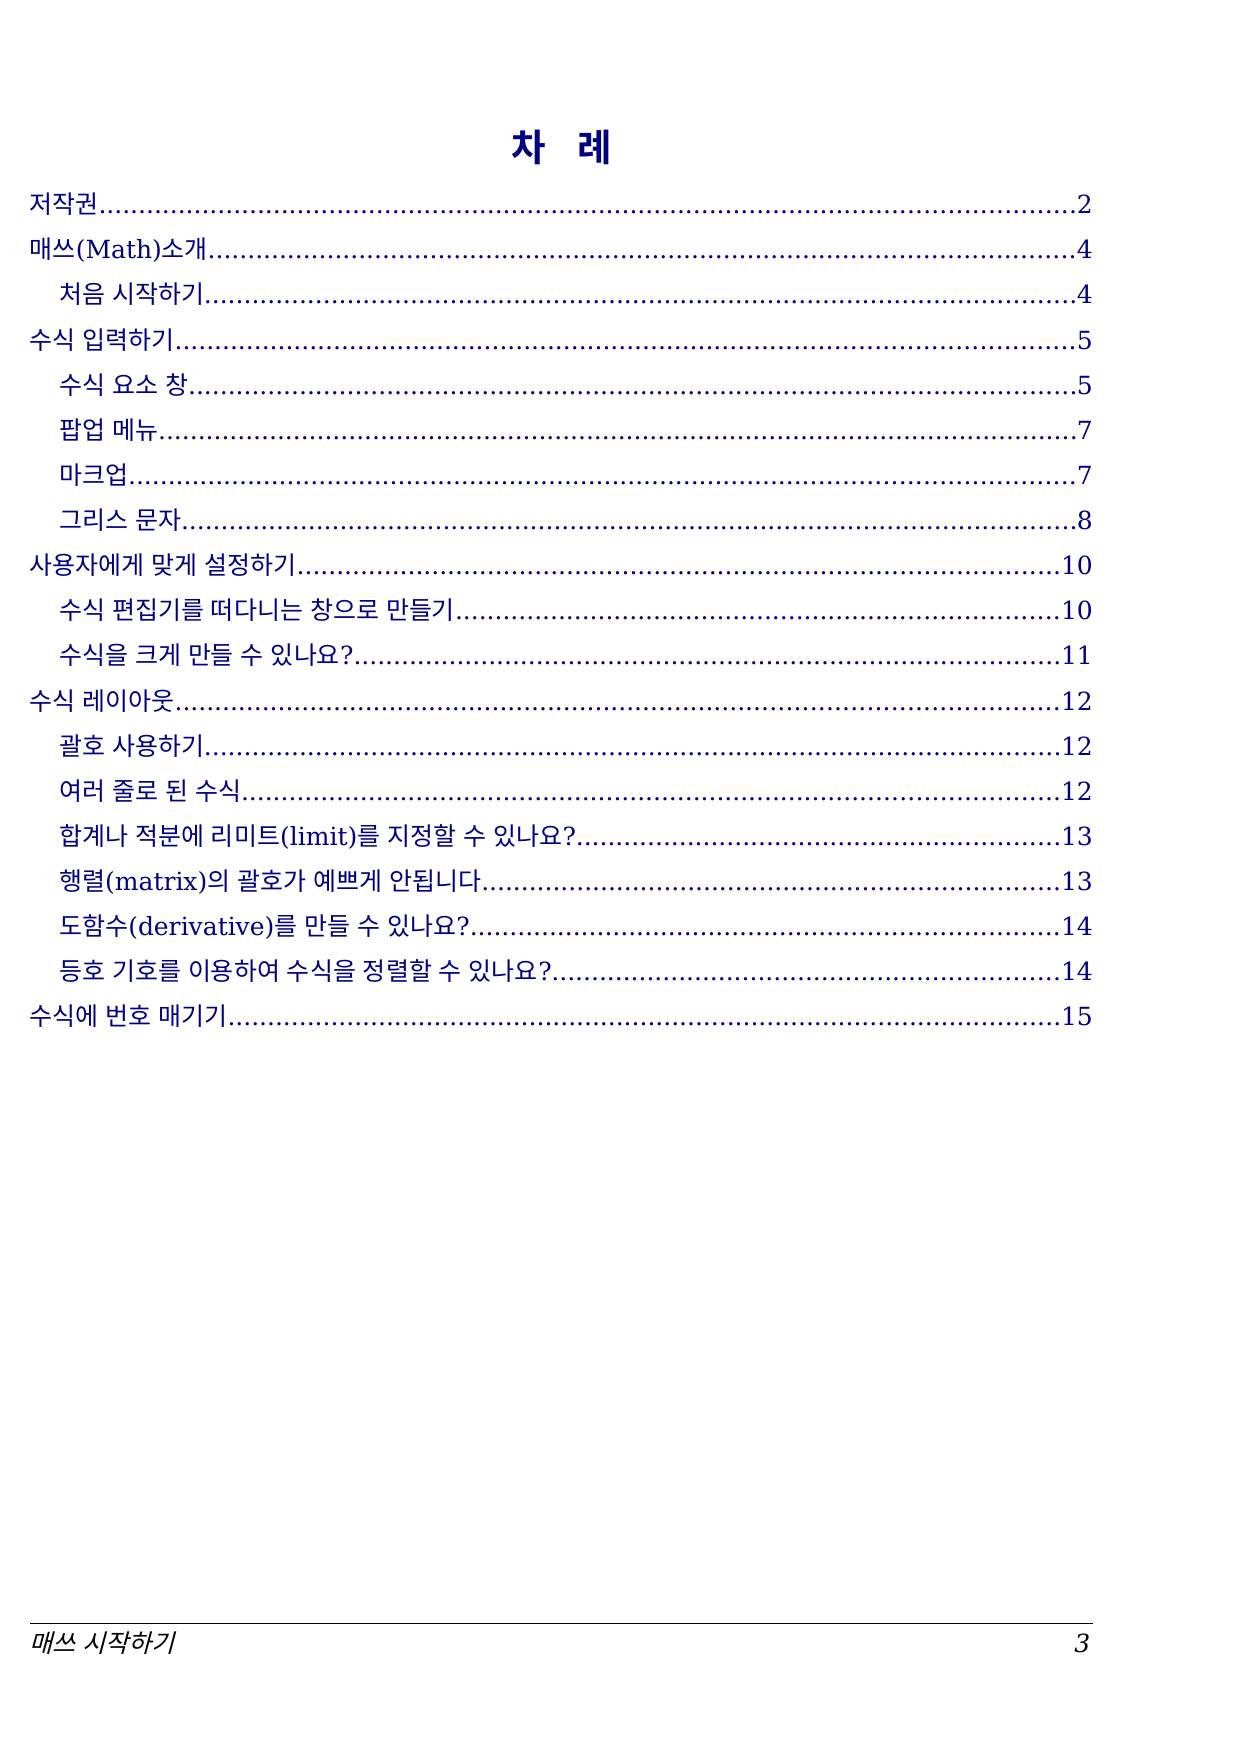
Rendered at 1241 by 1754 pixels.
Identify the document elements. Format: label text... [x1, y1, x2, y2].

text 그리스 문자 8 [59, 501, 1093, 537]
text 저작권 2 [29, 185, 1093, 221]
text 여러 줄로 된 수식 12 [59, 771, 1093, 807]
text 처음 시작하기 4 [59, 275, 1093, 311]
text 수식 요소 창 5 [59, 365, 1093, 401]
text 수식에 번호 매기기 15 [29, 997, 1093, 1033]
text 수식 편집기를 떠다니는 창으로 만들기 10 [59, 591, 1093, 627]
text 마크업 7 [59, 455, 1093, 492]
text 사용자에게 맞게 설정하기 10 [29, 546, 1093, 582]
text 도함수(derivative)를 만들 수 있나요? 14 [59, 906, 1093, 943]
text 등호 기호를 이용하여 수식을 정렬할 수 있나요? 14 [59, 952, 1093, 988]
text 수식 입력하기 5 [29, 320, 1093, 356]
text 괄호 사용하기 12 [59, 726, 1093, 762]
text 팝업 메뉴 7 [59, 410, 1093, 447]
text 합계나 적분에 리미트(limit)를 지정할 수 있나요? 13 [59, 816, 1093, 852]
text 행렬(matrix)의 괄호가 예쁘게 안됩니다. 13 [59, 861, 1093, 898]
text 차 례 [29, 118, 1093, 172]
text 수식을 크게 만들 수 있나요? 11 [59, 636, 1093, 672]
text 매쓰(Math)소개 4 [29, 230, 1093, 266]
text 수식 레이아웃 12 [29, 681, 1093, 717]
